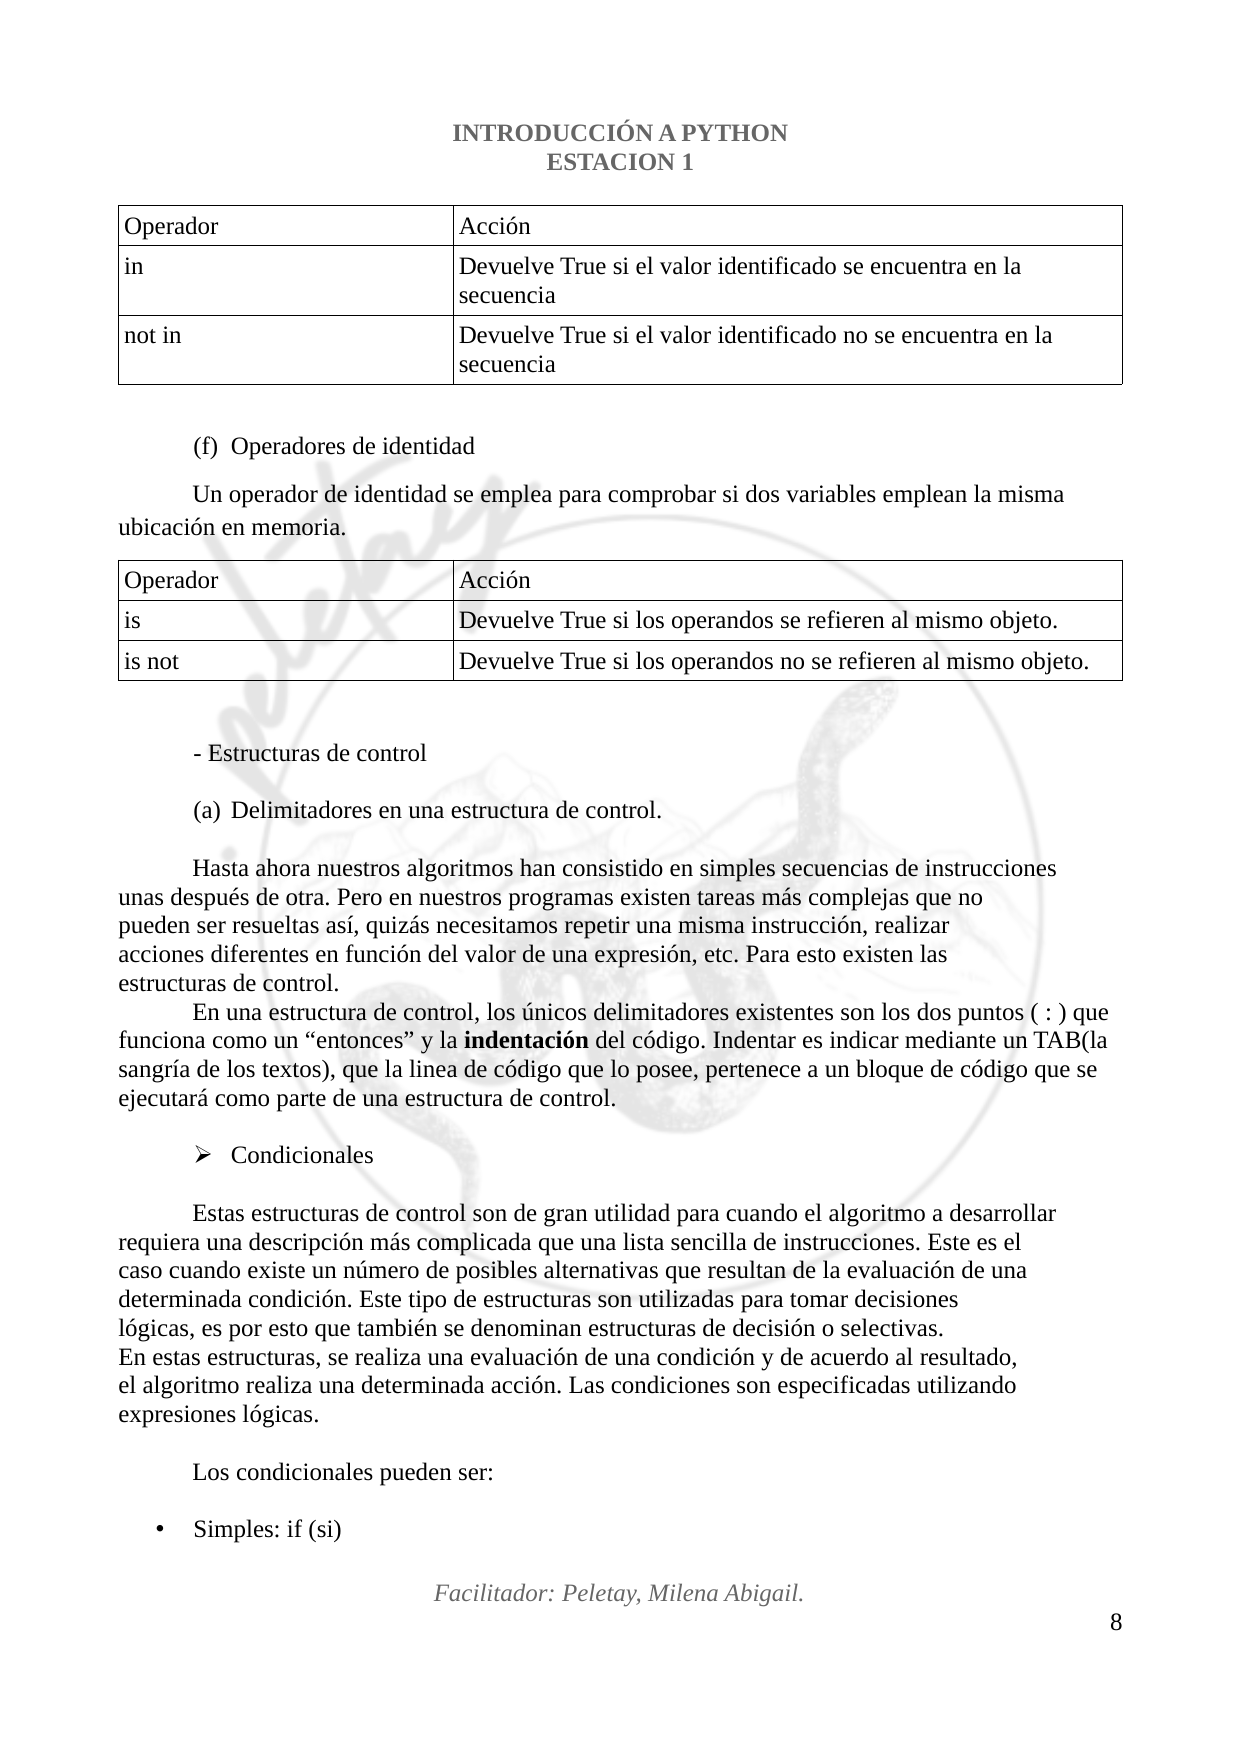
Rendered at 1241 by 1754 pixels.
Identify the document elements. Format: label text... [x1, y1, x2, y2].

table_cell Devuelve True si los operandos no se refieren al mismo objeto. [454, 641, 1122, 680]
text En una estructura de control, los únicos delimitadores existentes son los dos puntos ( : ) que funciona como un “entonces” y la indentación del código. Indentar es indicar mediante un TAB(la sangría de los textos), que la linea de código que lo posee, pertenece a un bloque de código que se ejecutará como parte de una estructura de control. [118, 997, 1122, 1112]
text unas después de otra. Pero en nuestros programas existen tareas más complejas que no [118, 882, 1122, 911]
table_cell in [119, 246, 453, 314]
table_cell not in [119, 316, 453, 383]
text determinada condición. Este tipo de estructuras son utilizadas para tomar decisiones [118, 1284, 1122, 1313]
text expresiones lógicas. [118, 1399, 1122, 1428]
text lógicas, es por esto que también se denominan estructuras de decisión o selectivas. [118, 1313, 1122, 1342]
table_header Operador [119, 561, 453, 600]
list Operadores de identidad [193, 431, 1122, 460]
text Un operador de identidad se emplea para comprobar si dos variables emplean la misma ubicación en memoria. [118, 479, 1122, 541]
table_cell is not [119, 641, 453, 680]
list Condicionales [193, 1141, 1122, 1169]
table_cell Devuelve True si el valor identificado se encuentra en la secuencia [454, 246, 1122, 314]
text Hasta ahora nuestros algoritmos han consistido en simples secuencias de instrucciones [118, 853, 1122, 882]
text caso cuando existe un número de posibles alternativas que resultan de la evaluación de una [118, 1256, 1122, 1284]
table_cell Devuelve True si el valor identificado no se encuentra en la secuencia [454, 316, 1122, 383]
list Delimitadores en una estructura de control. [193, 796, 1122, 824]
table_cell Devuelve True si los operandos se refieren al mismo objeto. [454, 601, 1122, 640]
table_cell is [119, 601, 453, 640]
text pueden ser resueltas así, quizás necesitamos repetir una misma instrucción, realizar [118, 911, 1122, 939]
text estructuras de control. [118, 968, 1122, 997]
table_header Acción [454, 561, 1122, 600]
list Simples: if (si) [156, 1514, 1122, 1543]
text Los condicionales pueden ser: [118, 1457, 1122, 1486]
text el algoritmo realiza una determinada acción. Las condiciones son especificadas utilizando [118, 1371, 1122, 1399]
text acciones diferentes en función del valor de una expresión, etc. Para esto existen las [118, 939, 1122, 968]
text requiera una descripción más complicada que una lista sencilla de instrucciones. Este es el [118, 1227, 1122, 1256]
table_header Operador [119, 206, 453, 245]
text En estas estructuras, se realiza una evaluación de una condición y de acuerdo al resultado, [118, 1342, 1122, 1371]
list - Estructuras de control [156, 738, 1122, 767]
text Estas estructuras de control son de gran utilidad para cuando el algoritmo a desarrollar [118, 1198, 1122, 1227]
table_header Acción [454, 206, 1122, 245]
